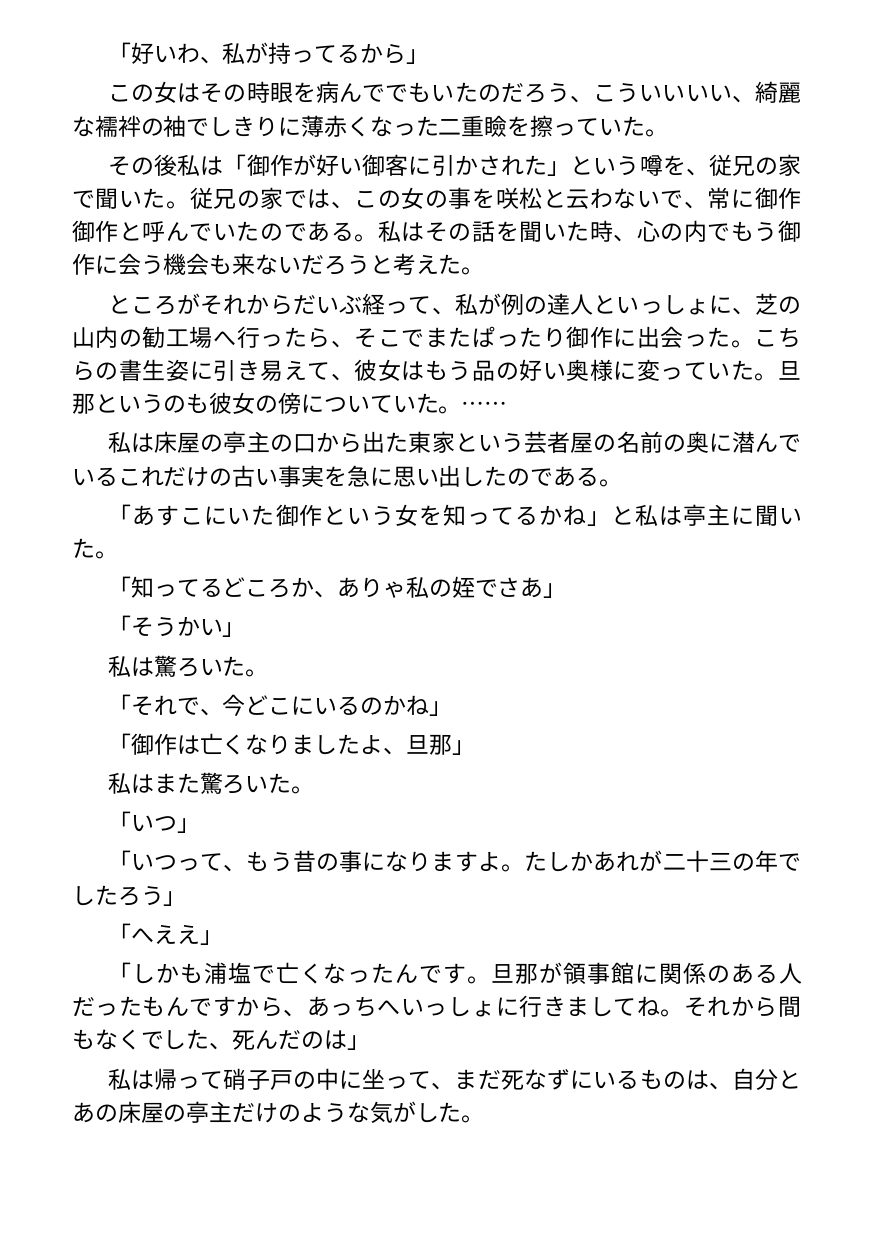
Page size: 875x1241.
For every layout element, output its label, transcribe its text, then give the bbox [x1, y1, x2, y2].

text 「好いわ、私が持ってるから」 [72, 36, 802, 69]
text 「そうかい」 [72, 609, 802, 642]
text 「しかも浦塩で亡くなったんです。旦那が領事館に関係のある人だったもんですから、あっちへいっしょに行きましてね。それから間もなくでした、死んだのは」 [72, 956, 802, 1056]
text 「いつって、もう昔の事になりますよ。たしかあれが二十三の年でしたろう」 [72, 844, 802, 911]
text 私は帰って硝子戸の中に坐って、まだ死なずにいるものは、自分とあの床屋の亭主だけのような気がした。 [72, 1061, 802, 1128]
text ところがそれからだいぶ経って、私が例の達人といっしょに、芝の山内の勧工場へ行ったら、そこでまたぱったり御作に出会った。こちらの書生姿に引き易えて、彼女はもう品の好い奥様に変っていた。旦那というのも彼女の傍についていた。…… [72, 286, 802, 419]
text 私は床屋の亭主の口から出た東家という芸者屋の名前の奥に潜んでいるこれだけの古い事実を急に思い出したのである。 [72, 425, 802, 492]
text 私はまた驚ろいた。 [72, 766, 802, 799]
text 私は驚ろいた。 [72, 648, 802, 682]
text 「あすこにいた御作という女を知ってるかね」と私は亭主に聞いた。 [72, 498, 802, 564]
text 「知ってるどころか、ありゃ私の姪でさあ」 [72, 570, 802, 603]
text 「それで、今どこにいるのかね」 [72, 688, 802, 721]
text その後私は「御作が好い御客に引かされた」という噂を、従兄の家で聞いた。従兄の家では、この女の事を咲松と云わないで、常に御作御作と呼んでいたのである。私はその話を聞いた時、心の内でもう御作に会う機会も来ないだろうと考えた。 [72, 148, 802, 281]
text 「いつ」 [72, 805, 802, 838]
text 「御作は亡くなりましたよ、旦那」 [72, 727, 802, 760]
text この女はその時眼を病んででもいたのだろう、こういいいい、綺麗な襦袢の袖でしきりに薄赤くなった二重瞼を擦っていた。 [72, 75, 802, 142]
text 「へええ」 [72, 917, 802, 950]
